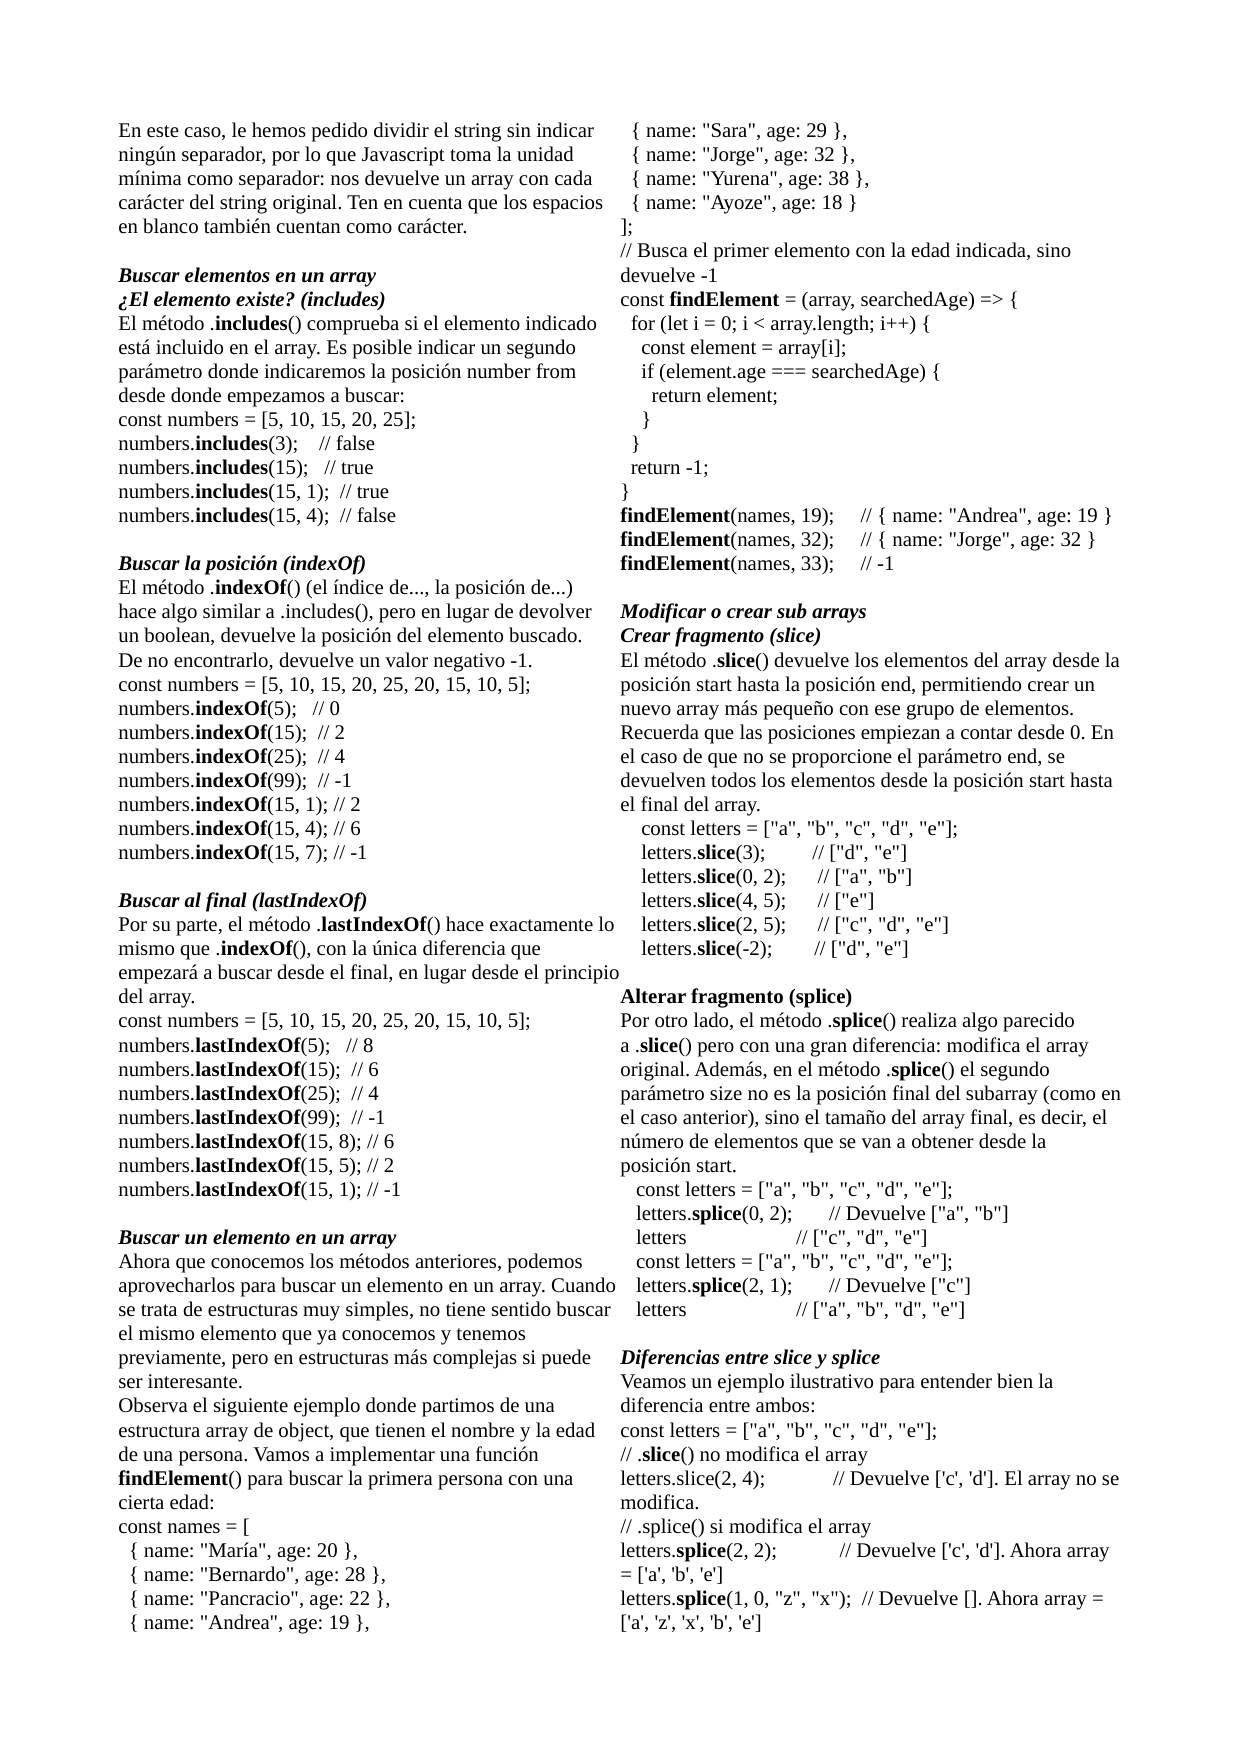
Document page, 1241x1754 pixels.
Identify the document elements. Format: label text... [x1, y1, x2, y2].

text { name: "Ayoze", age: 18 } [620, 190, 1122, 214]
text Por otro lado, el método .splice() realiza algo parecido a .slice() pero con una gran diferencia: modifica el array original. Además, en el método .splice() el segundo parámetro size no es la posición final del subarray (como en el caso anterior), sino el tamaño del array final, es decir, el número de elementos que se van a obtener desde la posición start. [620, 1008, 1122, 1177]
text letters.slice(4, 5); // ["e"] [620, 888, 1122, 912]
text numbers.indexOf(15); // 2 [118, 720, 620, 744]
text letters.splice(0, 2); // Devuelve ["a", "b"] [620, 1201, 1122, 1225]
text // Busca el primer elemento con la edad indicada, sino devuelve -1 [620, 238, 1122, 287]
text letters.slice(2, 4); // Devuelve ['c', 'd']. El array no se modifica. [620, 1466, 1122, 1514]
text un boolean, devuelve la posición del elemento buscado. [118, 623, 620, 647]
text const letters = ["a", "b", "c", "d", "e"]; [620, 1249, 1122, 1273]
text Modificar o crear sub arrays [620, 599, 1122, 623]
text numbers.lastIndexOf(25); // 4 [118, 1081, 620, 1105]
text { name: "Jorge", age: 32 }, [620, 142, 1122, 166]
text } [620, 431, 1122, 455]
text numbers.includes(15); // true [118, 455, 620, 479]
text Buscar un elemento en un array [118, 1225, 620, 1249]
text Por su parte, el método .lastIndexOf() hace exactamente lo mismo que .indexOf(), con la única diferencia que empezará a buscar desde el final, en lugar desde el principio del array. [118, 912, 620, 1008]
text return -1; [620, 455, 1122, 479]
text { name: "Sara", age: 29 }, [620, 118, 1122, 142]
text El método .slice() devuelve los elementos del array desde la posición start hasta la posición end, permitiendo crear un nuevo array más pequeño con ese grupo de elementos. Recuerda que las posiciones empiezan a contar desde 0. En el caso de que no se proporcione el parámetro end, se devuelven todos los elementos desde la posición start hasta el final del array. [620, 647, 1122, 816]
text numbers.indexOf(15, 1); // 2 [118, 792, 620, 816]
text El método .indexOf() (el índice de..., la posición de...) [118, 575, 620, 599]
text Alterar fragmento (splice) [620, 984, 1122, 1008]
text // .splice() si modifica el array [620, 1514, 1122, 1538]
text const numbers = [5, 10, 15, 20, 25]; [118, 407, 620, 431]
text letters.splice(1, 0, "z", "x"); // Devuelve []. Ahora array = ['a', 'z', 'x', 'b', 'e'] [620, 1586, 1122, 1634]
text De no encontrarlo, devuelve un valor negativo -1. [118, 647, 620, 672]
text findElement(names, 32); // { name: "Jorge", age: 32 } [620, 527, 1122, 551]
text } [620, 479, 1122, 503]
text ¿El elemento existe? (includes) [118, 287, 620, 311]
text { name: "María", age: 20 }, [118, 1538, 620, 1562]
text Buscar al final (lastIndexOf) [118, 888, 620, 912]
text numbers.includes(15, 1); // true [118, 479, 620, 503]
text letters // ["a", "b", "d", "e"] [620, 1297, 1122, 1321]
text // .slice() no modifica el array [620, 1442, 1122, 1466]
text const numbers = [5, 10, 15, 20, 25, 20, 15, 10, 5]; [118, 672, 620, 696]
text { name: "Pancracio", age: 22 }, [118, 1586, 620, 1610]
text Diferencias entre slice y splice [620, 1345, 1122, 1369]
text for (let i = 0; i < array.length; i++) { [620, 311, 1122, 335]
text numbers.lastIndexOf(15, 8); // 6 [118, 1129, 620, 1153]
text letters.splice(2, 1); // Devuelve ["c"] [620, 1273, 1122, 1297]
text const letters = ["a", "b", "c", "d", "e"]; [620, 816, 1122, 840]
text { name: "Yurena", age: 38 }, [620, 166, 1122, 190]
text Buscar la posición (indexOf) [118, 551, 620, 575]
text hace algo similar a .includes(), pero en lugar de devolver [118, 599, 620, 623]
text Ahora que conocemos los métodos anteriores, podemos aprovecharlos para buscar un elemento en un array. Cuando se trata de estructuras muy simples, no tiene sentido buscar el mismo elemento que ya conocemos y tenemos previamente, pero en estructuras más complejas si puede ser interesante. [118, 1249, 620, 1393]
text findElement(names, 33); // -1 [620, 551, 1122, 575]
text Crear fragmento (slice) [620, 623, 1122, 647]
text const letters = ["a", "b", "c", "d", "e"]; [620, 1177, 1122, 1201]
text letters.slice(-2); // ["d", "e"] [620, 936, 1122, 960]
text const element = array[i]; [620, 335, 1122, 359]
text letters.slice(2, 5); // ["c", "d", "e"] [620, 912, 1122, 936]
text El método .includes() comprueba si el elemento indicado está incluido en el array. Es posible indicar un segundo parámetro donde indicaremos la posición number from desde donde empezamos a buscar: [118, 311, 620, 407]
text letters.slice(0, 2); // ["a", "b"] [620, 864, 1122, 888]
text letters.slice(3); // ["d", "e"] [620, 840, 1122, 864]
text if (element.age === searchedAge) { [620, 359, 1122, 383]
text numbers.indexOf(15, 7); // -1 [118, 840, 620, 864]
text numbers.indexOf(99); // -1 [118, 768, 620, 792]
text numbers.lastIndexOf(15, 1); // -1 [118, 1177, 620, 1201]
text Observa el siguiente ejemplo donde partimos de una estructura array de object, que tienen el nombre y la edad de una persona. Vamos a implementar una función findElement() para buscar la primera persona con una cierta edad: [118, 1393, 620, 1514]
text numbers.lastIndexOf(99); // -1 [118, 1105, 620, 1129]
text numbers.lastIndexOf(5); // 8 [118, 1032, 620, 1057]
text numbers.indexOf(25); // 4 [118, 744, 620, 768]
text letters // ["c", "d", "e"] [620, 1225, 1122, 1249]
text } [620, 407, 1122, 431]
text { name: "Andrea", age: 19 }, [118, 1610, 620, 1634]
text const numbers = [5, 10, 15, 20, 25, 20, 15, 10, 5]; [118, 1008, 620, 1032]
text En este caso, le hemos pedido dividir el string sin indicar ningún separador, por lo que Javascript toma la unidad mínima como separador: nos devuelve un array con cada carácter del string original. Ten en cuenta que los espacios en blanco también cuentan como carácter. [118, 118, 620, 238]
text Veamos un ejemplo ilustrativo para entender bien la diferencia entre ambos: [620, 1369, 1122, 1417]
text numbers.indexOf(15, 4); // 6 [118, 816, 620, 840]
text numbers.lastIndexOf(15, 5); // 2 [118, 1153, 620, 1177]
text const findElement = (array, searchedAge) => { [620, 287, 1122, 311]
text findElement(names, 19); // { name: "Andrea", age: 19 } [620, 503, 1122, 527]
text numbers.lastIndexOf(15); // 6 [118, 1057, 620, 1081]
text const names = [ [118, 1514, 620, 1538]
text numbers.includes(3); // false [118, 431, 620, 455]
text numbers.includes(15, 4); // false [118, 503, 620, 527]
text Buscar elementos en un array [118, 262, 620, 287]
text ]; [620, 214, 1122, 238]
text numbers.indexOf(5); // 0 [118, 696, 620, 720]
text { name: "Bernardo", age: 28 }, [118, 1562, 620, 1586]
text letters.splice(2, 2); // Devuelve ['c', 'd']. Ahora array = ['a', 'b', 'e'] [620, 1538, 1122, 1586]
text return element; [620, 383, 1122, 407]
text const letters = ["a", "b", "c", "d", "e"]; [620, 1417, 1122, 1442]
